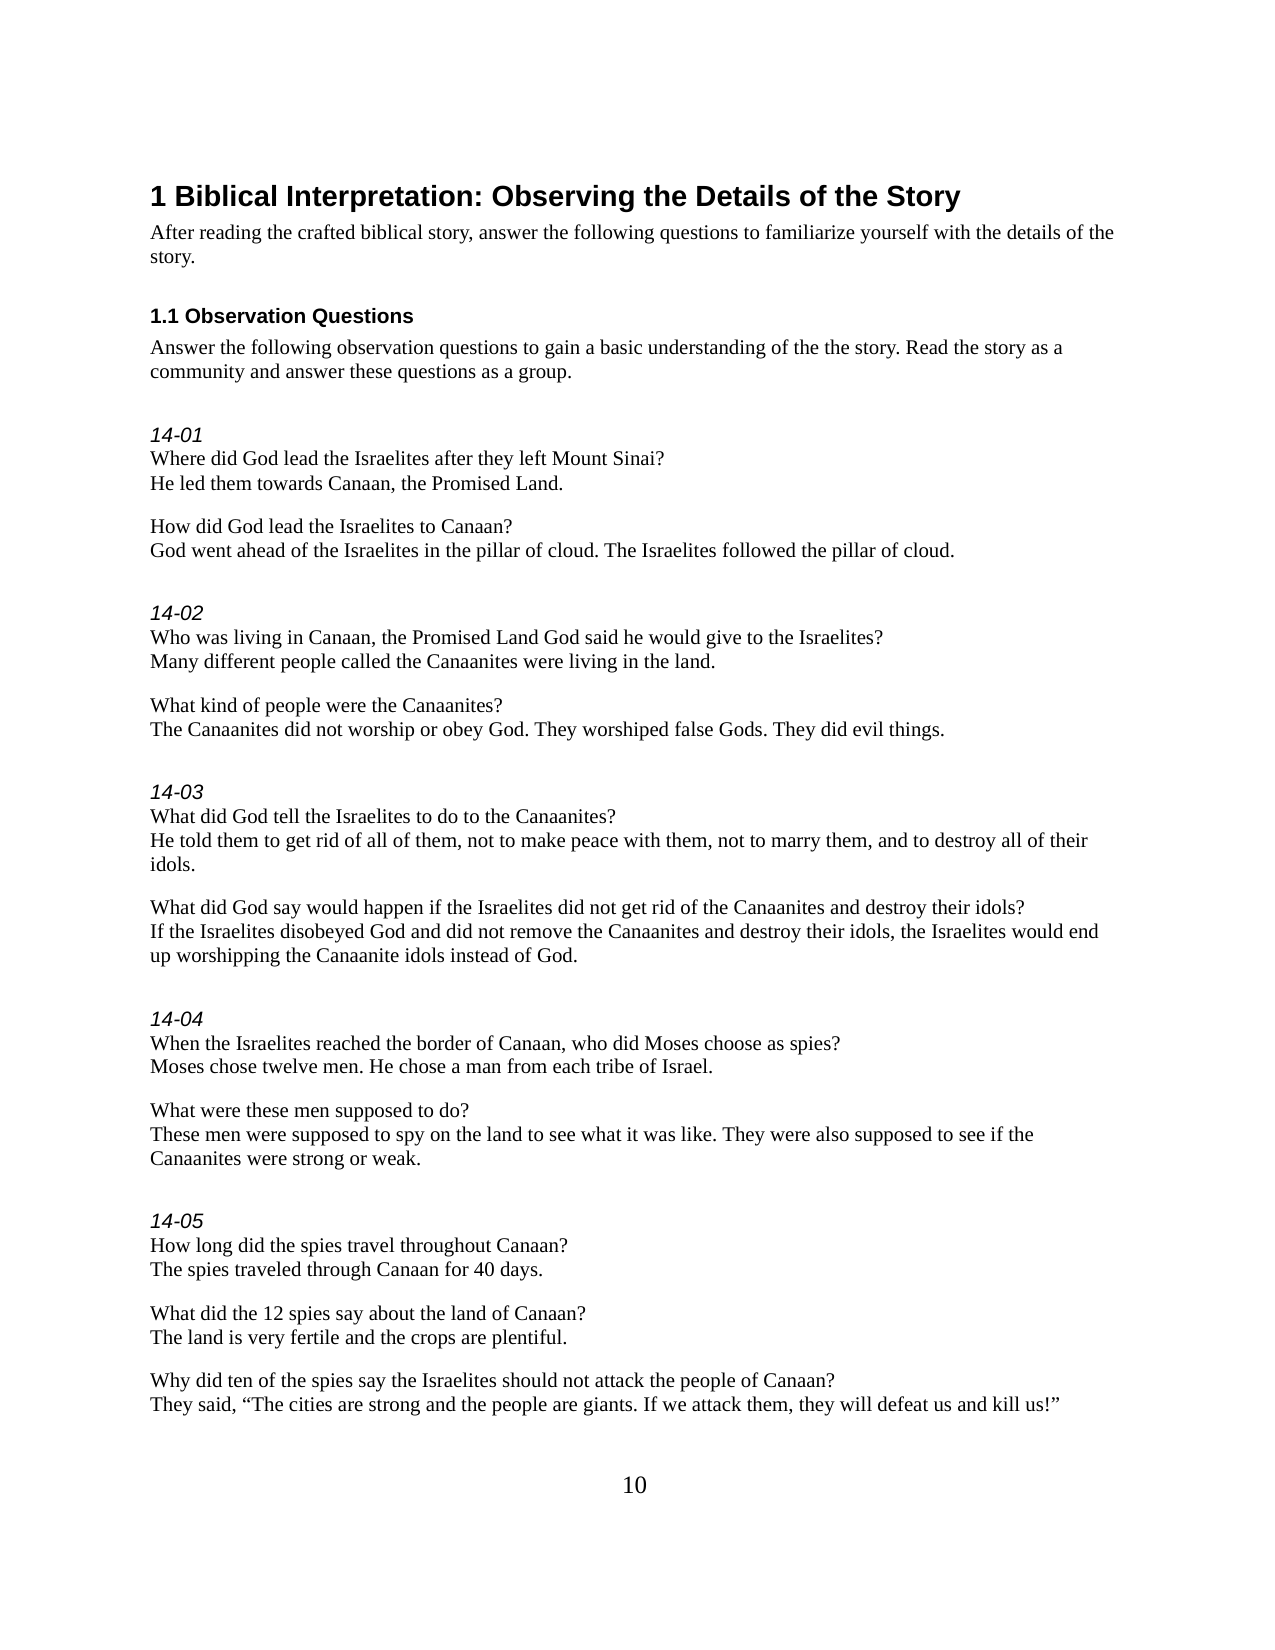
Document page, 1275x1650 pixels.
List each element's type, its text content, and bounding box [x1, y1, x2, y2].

text Who was living in Canaan, the Promised Land God said he would give to the Israelites? Many different people called the Canaanites were living in the land. [150, 625, 1125, 673]
text What did God say would happen if the Israelites did not get rid of the Canaanites and destroy their idols? If the Israelites disobeyed God and did not remove the Canaanites and destroy their idols, the Israelites would end up worshipping the Canaanite idols instead of God. [150, 895, 1125, 967]
subtitle 14-02 [150, 601, 1125, 625]
text How did God lead the Israelites to Canaan? God went ahead of the Israelites in the pillar of cloud. The Israelites followed the pillar of cloud. [150, 514, 1125, 562]
subtitle 14-01 [150, 422, 1125, 446]
text Answer the following observation questions to gain a basic understanding of the the story. Read the story as a community and answer these questions as a group. [150, 335, 1125, 383]
text What kind of people were the Canaanites? The Canaanites did not worship or obey God. They worshiped false Gods. They did evil things. [150, 693, 1125, 741]
text What were these men supposed to do? These men were supposed to spy on the land to see what it was like. They were also supposed to see if the Canaanites were strong or weak. [150, 1098, 1125, 1170]
text Why did ten of the spies say the Israelites should not attack the people of Canaan? They said, “The cities are strong and the people are giants. If we attack them, they will defeat us and kill us!” [150, 1368, 1125, 1416]
subtitle 14-04 [150, 1006, 1125, 1030]
text What did God tell the Israelites to do to the Canaanites? He told them to get rid of all of them, not to make peace with them, not to marry them, and to destroy all of their idols. [150, 804, 1125, 876]
subtitle 14-03 [150, 780, 1125, 804]
text What did the 12 spies say about the land of Canaan? The land is very fertile and the crops are plentiful. [150, 1301, 1125, 1349]
text When the Israelites reached the border of Canaan, who did Moses choose as spies? Moses chose twelve men. He chose a man from each tribe of Israel. [150, 1030, 1125, 1078]
text After reading the crafted biblical story, answer the following questions to familiarize yourself with the details of the story. [150, 220, 1125, 268]
text How long did the spies travel throughout Canaan? The spies traveled through Canaan for 40 days. [150, 1233, 1125, 1281]
subtitle 1.1 Observation Questions [150, 304, 1125, 328]
text Where did God lead the Israelites after they left Mount Sinai? He led them towards Canaan, the Promised Land. [150, 446, 1125, 494]
subtitle 1 Biblical Interpretation: Observing the Details of the Story [150, 179, 1125, 212]
subtitle 14-05 [150, 1209, 1125, 1233]
